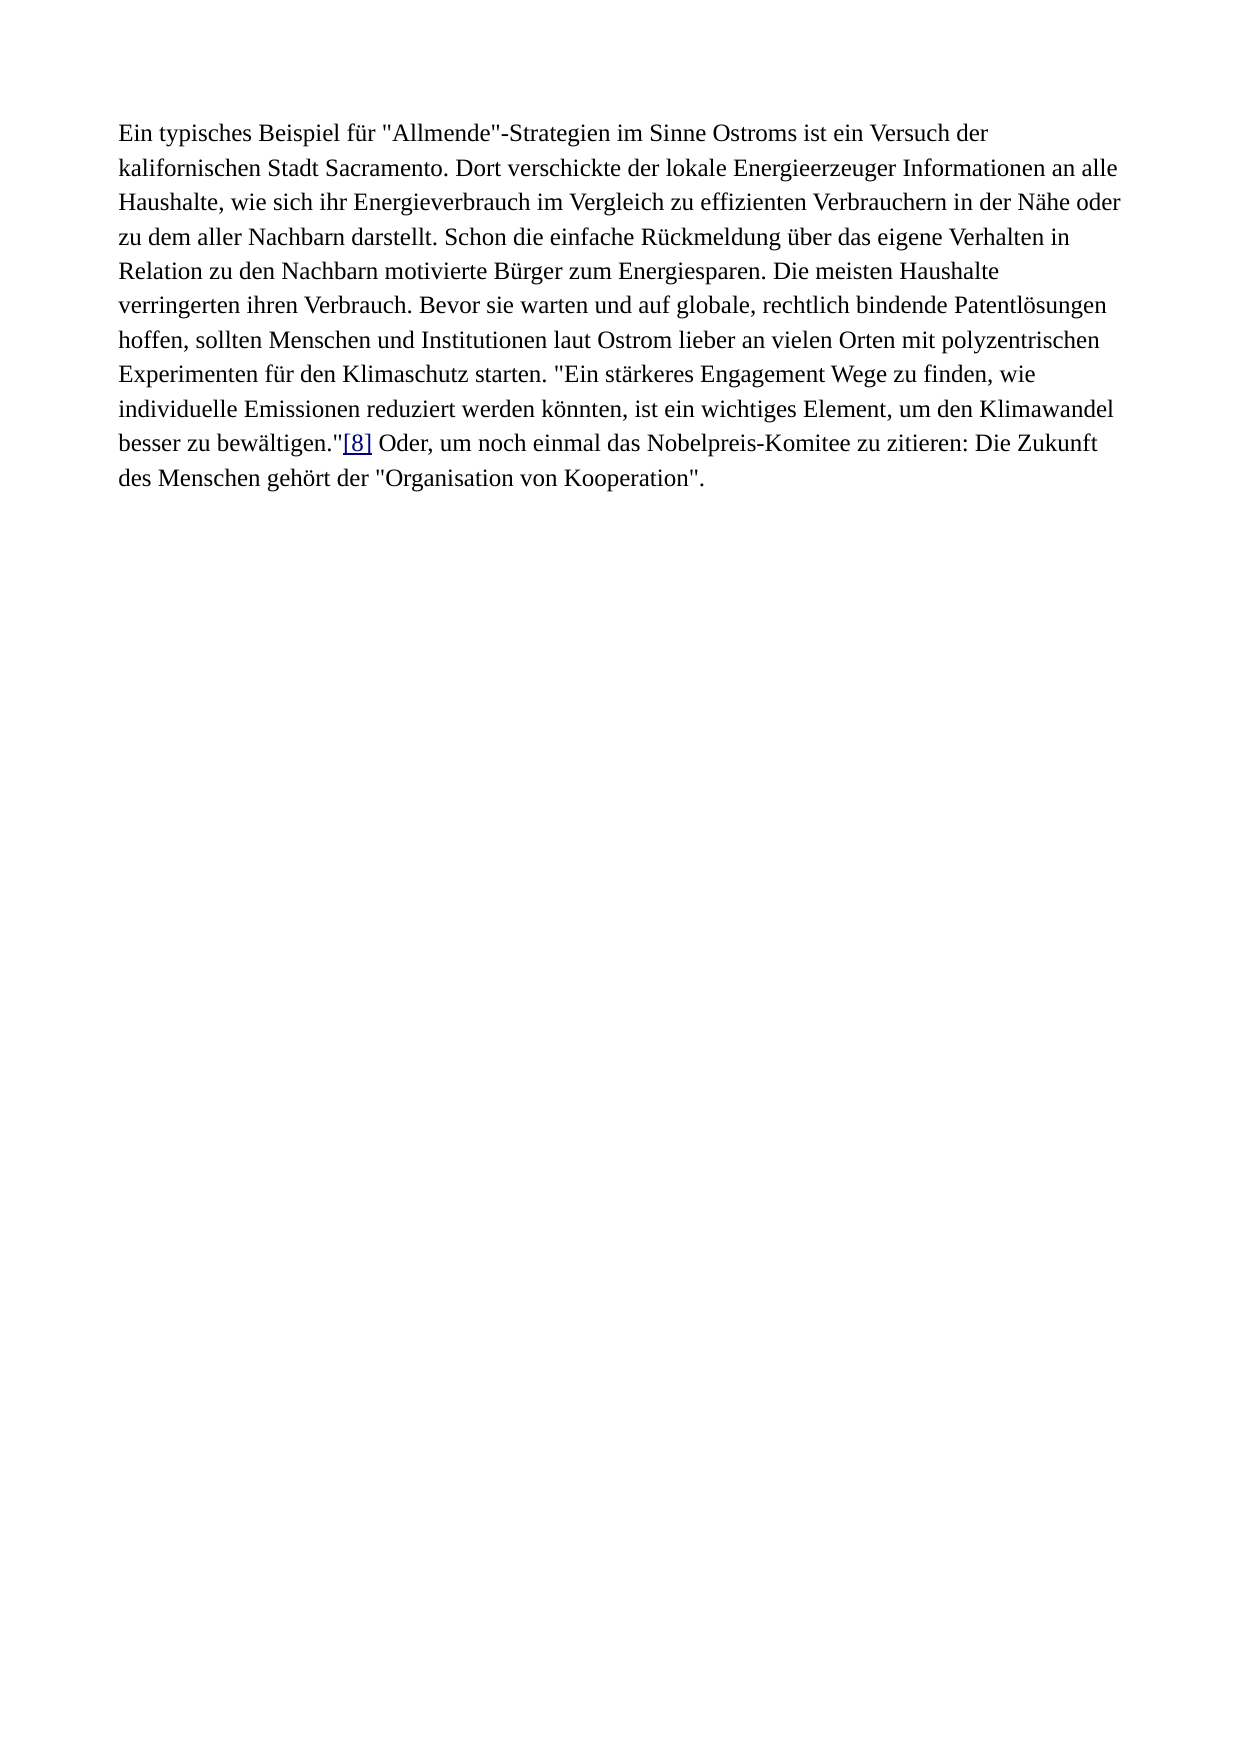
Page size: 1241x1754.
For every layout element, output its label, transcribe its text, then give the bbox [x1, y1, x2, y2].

text Ein typisches Beispiel für "Allmende"-Strategien im Sinne Ostroms ist ein Versuch der kalifornischen Stadt Sacramento. Dort verschickte der lokale Energieerzeuger Informationen an alle Haushalte, wie sich ihr Energieverbrauch im Vergleich zu effizienten Verbrauchern in der Nähe oder zu dem aller Nachbarn darstellt. Schon die einfache Rückmeldung über das eigene Verhalten in Relation zu den Nachbarn motivierte Bürger zum Energiesparen. Die meisten Haushalte verringerten ihren Verbrauch. Bevor sie warten und auf globale, rechtlich bindende Patentlösungen hoffen, sollten Menschen und Institutionen laut Ostrom lieber an vielen Orten mit polyzentrischen Experimenten für den Klimaschutz starten. "Ein stärkeres Engagement Wege zu finden, wie individuelle Emissionen reduziert werden könnten, ist ein wichtiges Element, um den Klimawandel besser zu bewältigen."[8] Oder, um noch einmal das Nobelpreis-Komitee zu zitieren: Die Zukunft des Menschen gehört der "Organisation von Kooperation". [118, 118, 1122, 561]
